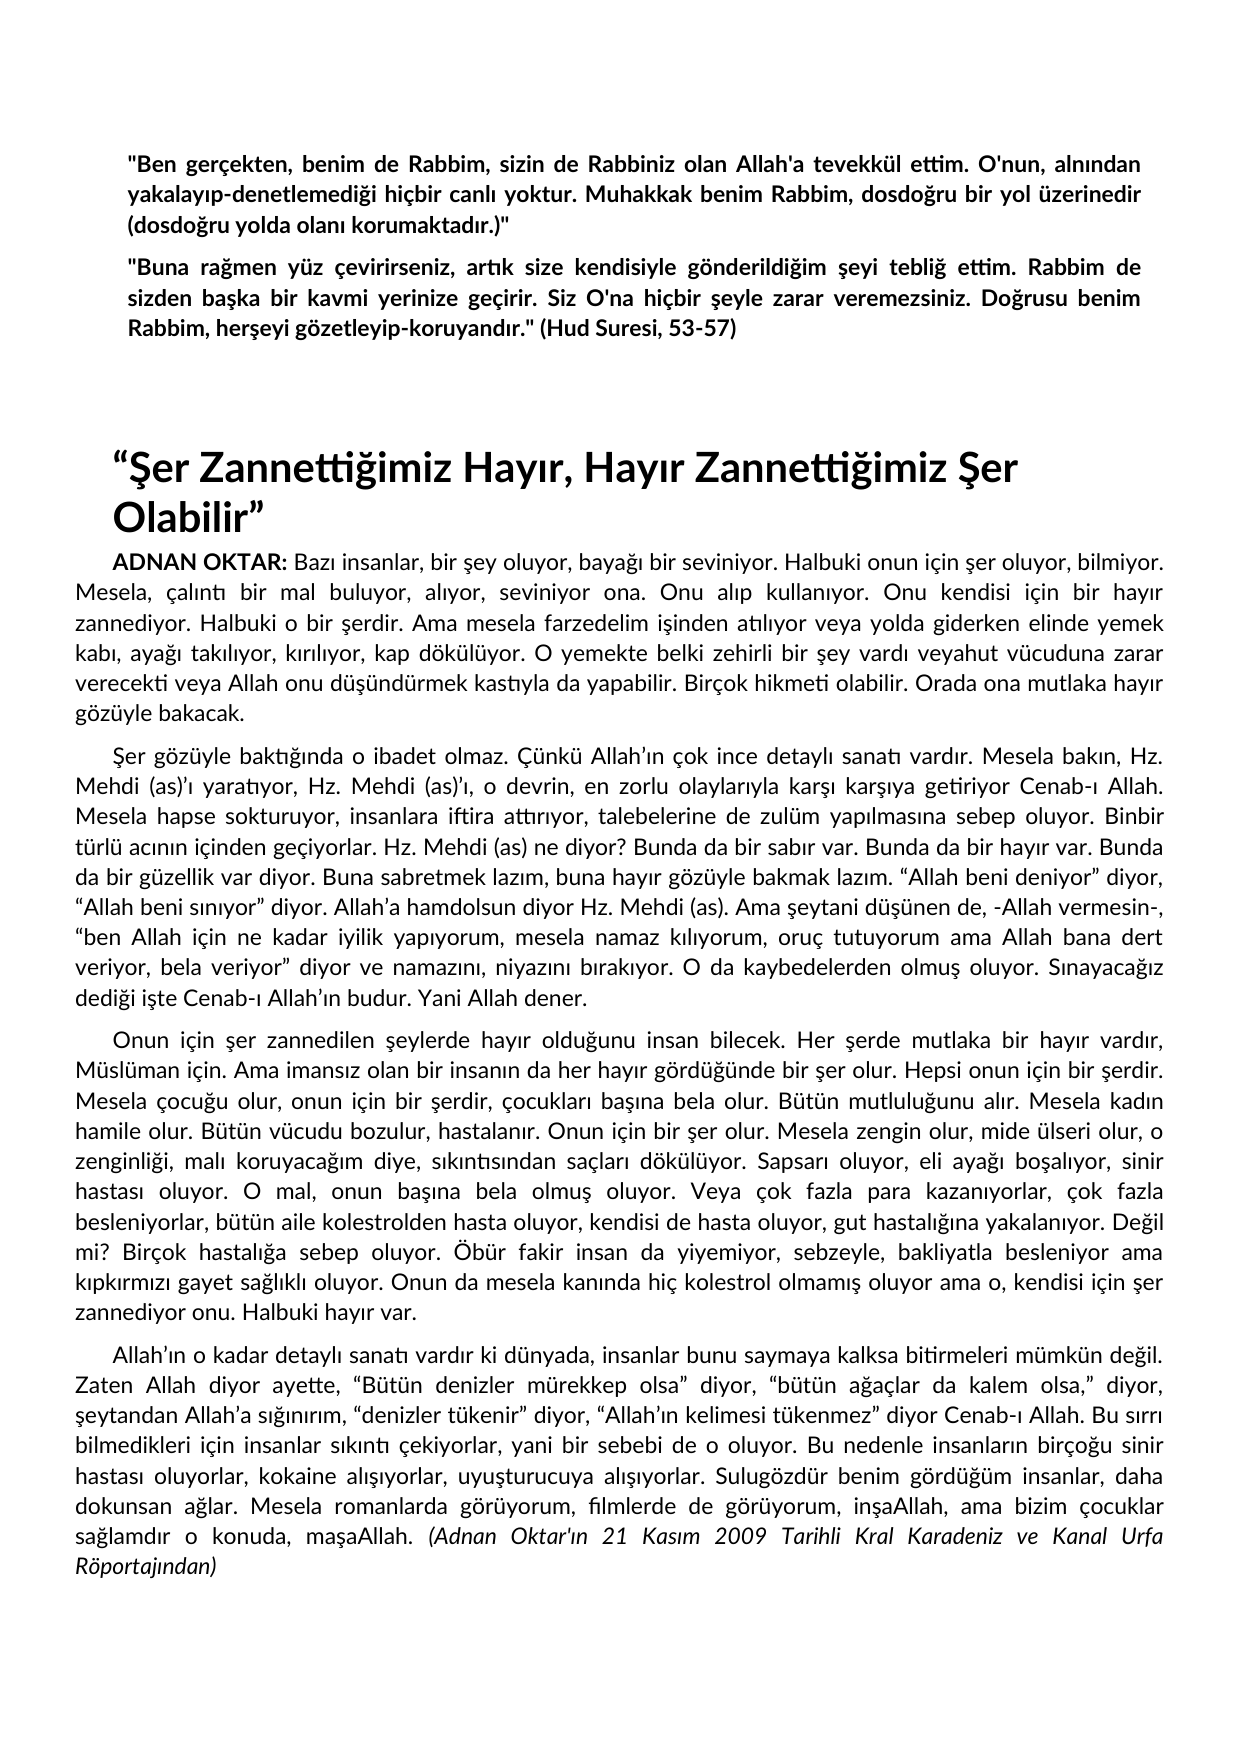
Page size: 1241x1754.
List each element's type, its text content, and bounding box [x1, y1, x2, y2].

text Onun için şer zannedilen şeylerde hayır olduğunu insan bilecek. Her şerde mutlaka bir hayır vardır, Müslüman için. Ama imansız olan bir insanın da her hayır gördüğünde bir şer olur. Hepsi onun için bir şerdir. Mesela çocuğu olur, onun için bir şerdir, çocukları başına bela olur. Bütün mutluluğunu alır. Mesela kadın hamile olur. Bütün vücudu bozulur, hastalanır. Onun için bir şer olur. Mesela zengin olur, mide ülseri olur, o zenginliği, malı koruyacağım diye, sıkıntısından saçları dökülüyor. Sapsarı oluyor, eli ayağı boşalıyor, sinir hastası oluyor. O mal, onun başına bela olmuş oluyor. Veya çok fazla para kazanıyorlar, çok fazla besleniyorlar, bütün aile kolestrolden hasta oluyor, kendisi de hasta oluyor, gut hastalığına yakalanıyor. Değil mi? Birçok hastalığa sebep oluyor. Öbür fakir insan da yiyemiyor, sebzeyle, bakliyatla besleniyor ama kıpkırmızı gayet sağlıklı oluyor. Onun da mesela kanında hiç kolestrol olmamış oluyor ama o, kendisi için şer zannediyor onu. Halbuki hayır var. [75, 1026, 1165, 1325]
text Allah’ın o kadar detaylı sanatı vardır ki dünyada, insanlar bunu saymaya kalksa bitirmeleri mümkün değil. Zaten Allah diyor ayette, “Bütün denizler mürekkep olsa” diyor, “bütün ağaçlar da kalem olsa,” diyor, şeytandan Allah’a sığınırım, “denizler tükenir” diyor, “Allah’ın kelimesi tükenmez” diyor Cenab-ı Allah. Bu sırrı bilmedikleri için insanlar sıkıntı çekiyorlar, yani bir sebebi de o oluyor. Bu nedenle insanların birçoğu sinir hastası oluyorlar, kokaine alışıyorlar, uyuşturucuya alışıyorlar. Sulugözdür benim gördüğüm insanlar, daha dokunsan ağlar. Mesela romanlarda görüyorum, filmlerde de görüyorum, inşaAllah, ama bizim çocuklar sağlamdır o konuda, maşaAllah. (Adnan Oktar'ın 21 Kasım 2009 Tarihli Kral Karadeniz ve Kanal Urfa Röportajından) [75, 1341, 1165, 1579]
text Şer gözüyle baktığında o ibadet olmaz. Çünkü Allah’ın çok ince detaylı sanatı vardır. Mesela bakın, Hz. Mehdi (as)’ı yaratıyor, Hz. Mehdi (as)’ı, o devrin, en zorlu olaylarıyla karşı karşıya getiriyor Cenab-ı Allah. Mesela hapse sokturuyor, insanlara iftira attırıyor, talebelerine de zulüm yapılmasına sebep oluyor. Binbir türlü acının içinden geçiyorlar. Hz. Mehdi (as) ne diyor? Bunda da bir sabır var. Bunda da bir hayır var. Bunda da bir güzellik var diyor. Buna sabretmek lazım, buna hayır gözüyle bakmak lazım. “Allah beni deniyor” diyor, “Allah beni sınıyor” diyor. Allah’a hamdolsun diyor Hz. Mehdi (as). Ama şeytani düşünen de, -Allah vermesin-, “ben Allah için ne kadar iyilik yapıyorum, mesela namaz kılıyorum, oruç tutuyorum ama Allah bana dert veriyor, bela veriyor” diyor ve namazını, niyazını bırakıyor. O da kaybedelerden olmuş oluyor. Sınayacağız dediği işte Cenab-ı Allah’ın budur. Yani Allah dener. [75, 742, 1165, 1011]
subtitle “Şer Zannettiğimiz Hayır, Hayır Zannettiğimiz Şer Olabilir” [112, 442, 1165, 542]
text "Buna rağmen yüz çevirirseniz, artık size kendisiyle gönderildiğim şeyi tebliğ ettim. Rabbim de sizden başka bir kavmi yerinize geçirir. Siz O'na hiçbir şeyle zarar veremezsiniz. Doğrusu benim Rabbim, herşeyi gözetleyip-koruyandır." (Hud Suresi, 53-57) [127, 253, 1143, 341]
text ADNAN OKTAR: Bazı insanlar, bir şey oluyor, bayağı bir seviniyor. Halbuki onun için şer oluyor, bilmiyor. Mesela, çalıntı bir mal buluyor, alıyor, seviniyor ona. Onu alıp kullanıyor. Onu kendisi için bir hayır zannediyor. Halbuki o bir şerdir. Ama mesela farzedelim işinden atılıyor veya yolda giderken elinde yemek kabı, ayağı takılıyor, kırılıyor, kap dökülüyor. O yemekte belki zehirli bir şey vardı veyahut vücuduna zarar verecekti veya Allah onu düşündürmek kastıyla da yapabilir. Birçok hikmeti olabilir. Orada ona mutlaka hayır gözüyle bakacak. [75, 548, 1165, 726]
text "Ben gerçekten, benim de Rabbim, sizin de Rabbiniz olan Allah'a tevekkül ettim. O'nun, alnından yakalayıp-denetlemediği hiçbir canlı yoktur. Muhakkak benim Rabbim, dosdoğru bir yol üzerinedir (dosdoğru yolda olanı korumaktadır.)" [127, 150, 1143, 238]
